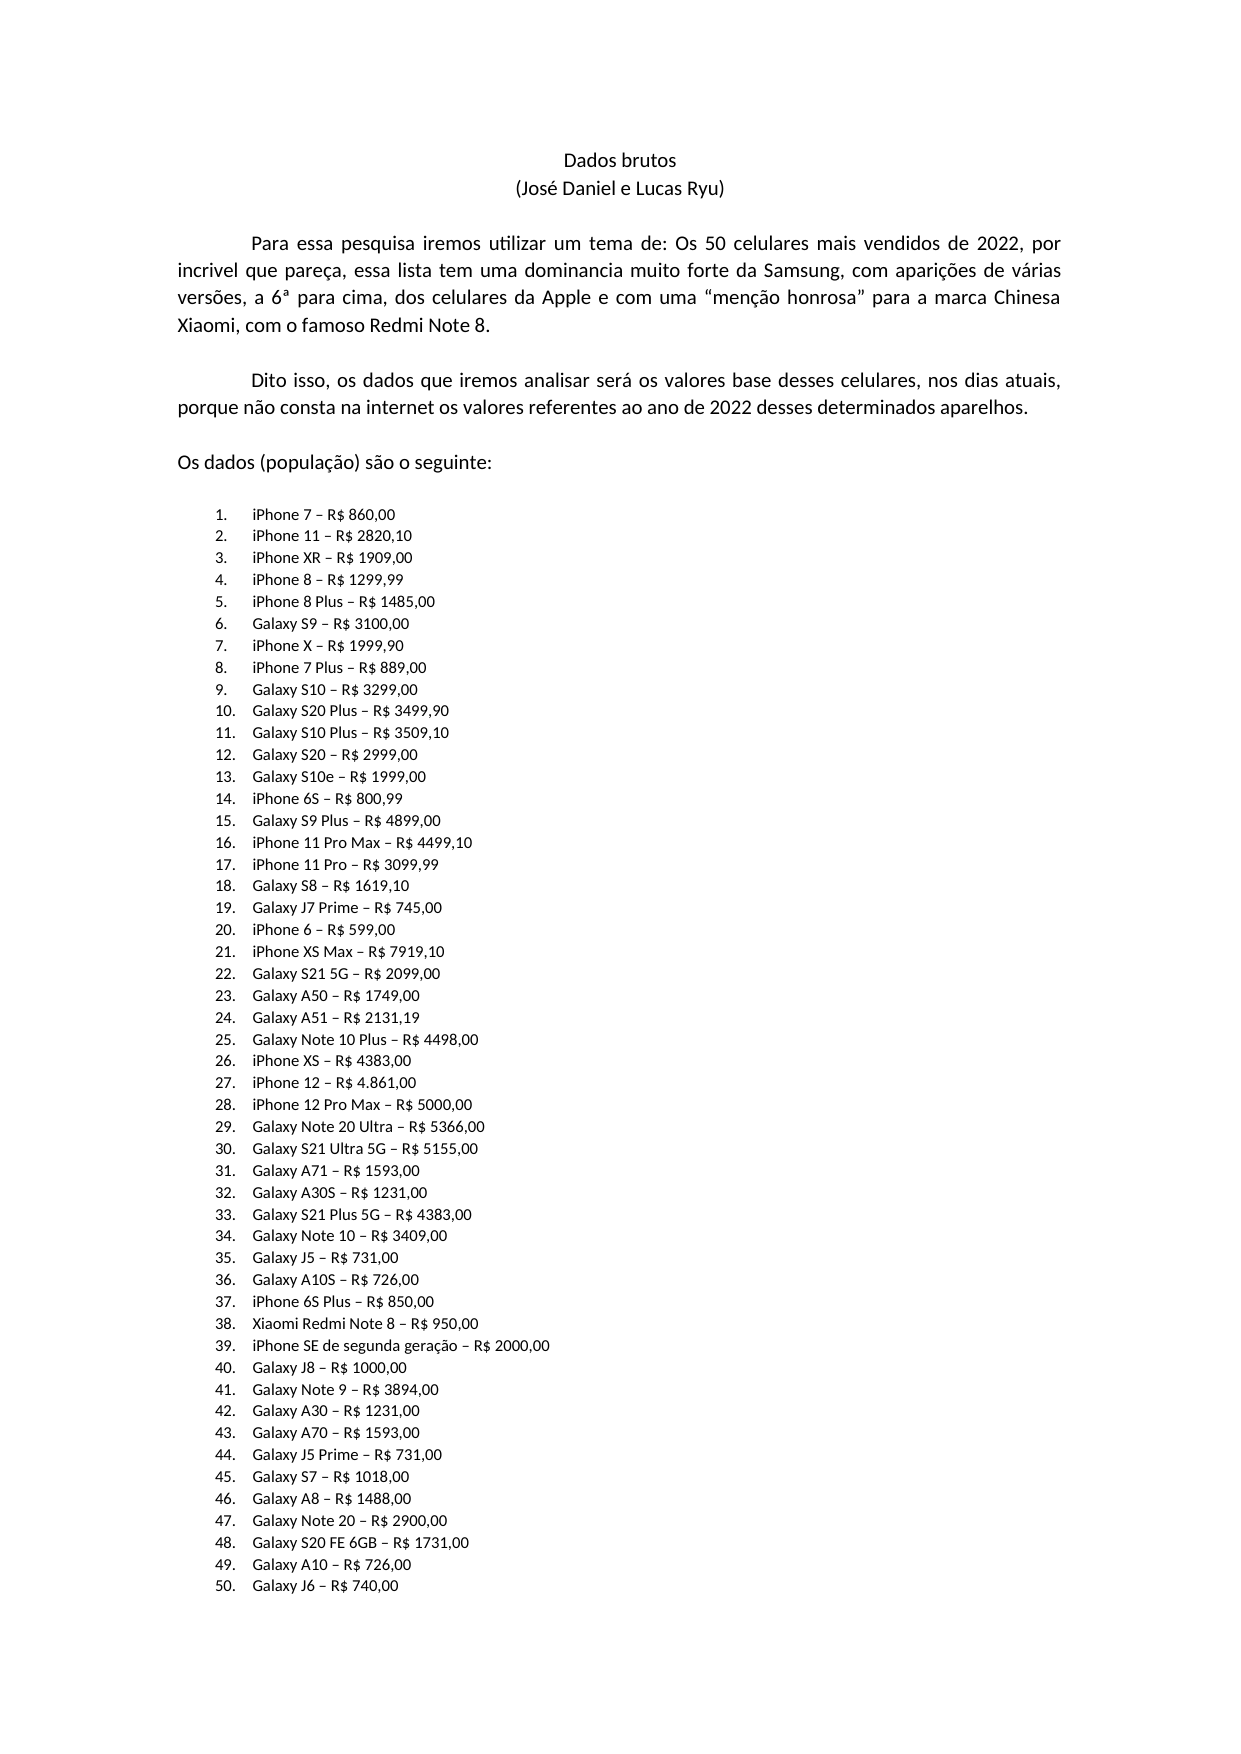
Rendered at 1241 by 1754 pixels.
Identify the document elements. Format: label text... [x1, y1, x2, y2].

list Galaxy S10 – R$ 3299,00 [215, 679, 1063, 699]
list Galaxy S10e – R$ 1999,00 [215, 766, 1063, 787]
list Galaxy S20 Plus – R$ 3499,90 [215, 701, 1063, 721]
list Xiaomi Redmi Note 8 – R$ 950,00 [215, 1313, 1063, 1333]
list iPhone 8 – R$ 1299,99 [215, 569, 1063, 590]
list Galaxy J7 Prime – R$ 745,00 [215, 897, 1063, 918]
list Galaxy A71 – R$ 1593,00 [215, 1160, 1063, 1180]
list Galaxy A50 – R$ 1749,00 [215, 985, 1063, 1005]
list Galaxy J5 – R$ 731,00 [215, 1247, 1063, 1268]
list Galaxy Note 20 – R$ 2900,00 [215, 1510, 1063, 1530]
list Galaxy S20 FE 6GB – R$ 1731,00 [215, 1532, 1063, 1552]
list iPhone 6S Plus – R$ 850,00 [215, 1291, 1063, 1312]
list iPhone XS Max – R$ 7919,10 [215, 941, 1063, 962]
list Galaxy A10 – R$ 726,00 [215, 1554, 1063, 1574]
list Galaxy A8 – R$ 1488,00 [215, 1488, 1063, 1508]
list Galaxy J5 Prime – R$ 731,00 [215, 1444, 1063, 1465]
list Dados brutos [177, 148, 1063, 173]
list Galaxy J6 – R$ 740,00 [215, 1576, 1063, 1596]
list Os dados (população) são o seguinte: [177, 449, 1063, 474]
list iPhone 11 Pro Max – R$ 4499,10 [215, 832, 1063, 852]
list Galaxy S9 Plus – R$ 4899,00 [215, 810, 1063, 830]
list Galaxy Note 10 – R$ 3409,00 [215, 1226, 1063, 1246]
list Galaxy S21 5G – R$ 2099,00 [215, 963, 1063, 983]
list Galaxy A51 – R$ 2131,19 [215, 1007, 1063, 1027]
list iPhone 12 Pro Max – R$ 5000,00 [215, 1094, 1063, 1115]
list iPhone SE de segunda geração – R$ 2000,00 [215, 1335, 1063, 1355]
list Dito isso, os dados que iremos analisar será os valores base desses celulares, nos dias atuais, porque não consta na internet os valores referentes ao ano de 2022 desses determinados aparelhos. [177, 367, 1063, 419]
list Galaxy S20 – R$ 2999,00 [215, 744, 1063, 765]
list Galaxy S7 – R$ 1018,00 [215, 1466, 1063, 1487]
list Galaxy S21 Plus 5G – R$ 4383,00 [215, 1204, 1063, 1224]
list iPhone 12 – R$ 4.861,00 [215, 1072, 1063, 1093]
list iPhone 7 – R$ 860,00 [215, 504, 1063, 524]
list iPhone XR – R$ 1909,00 [215, 547, 1063, 568]
list iPhone 7 Plus – R$ 889,00 [215, 657, 1063, 677]
list Galaxy A10S – R$ 726,00 [215, 1269, 1063, 1290]
list (José Daniel e Lucas Ryu) [177, 175, 1063, 200]
list iPhone 11 – R$ 2820,10 [215, 526, 1063, 546]
list Galaxy A30S – R$ 1231,00 [215, 1182, 1063, 1202]
list iPhone 6 – R$ 599,00 [215, 919, 1063, 940]
list Galaxy Note 10 Plus – R$ 4498,00 [215, 1029, 1063, 1049]
list iPhone 11 Pro – R$ 3099,99 [215, 854, 1063, 874]
list Galaxy S8 – R$ 1619,10 [215, 876, 1063, 896]
list Galaxy S21 Ultra 5G – R$ 5155,00 [215, 1138, 1063, 1158]
list iPhone 8 Plus – R$ 1485,00 [215, 591, 1063, 612]
list Galaxy Note 9 – R$ 3894,00 [215, 1379, 1063, 1399]
list iPhone X – R$ 1999,90 [215, 635, 1063, 655]
list Para essa pesquisa iremos utilizar um tema de: Os 50 celulares mais vendidos de 2022, por incrivel que pareça, essa lista tem uma dominancia muito forte da Samsung, com aparições de várias versões, a 6ª para cima, dos celulares da Apple e com uma “menção honrosa” para a marca Chinesa Xiaomi, com o famoso Redmi Note 8. [177, 230, 1063, 337]
list Galaxy S9 – R$ 3100,00 [215, 613, 1063, 633]
list Galaxy Note 20 Ultra – R$ 5366,00 [215, 1116, 1063, 1137]
list iPhone XS – R$ 4383,00 [215, 1051, 1063, 1071]
list Galaxy J8 – R$ 1000,00 [215, 1357, 1063, 1377]
list Galaxy A70 – R$ 1593,00 [215, 1422, 1063, 1443]
list iPhone 6S – R$ 800,99 [215, 788, 1063, 808]
list Galaxy A30 – R$ 1231,00 [215, 1401, 1063, 1421]
list Galaxy S10 Plus – R$ 3509,10 [215, 722, 1063, 743]
